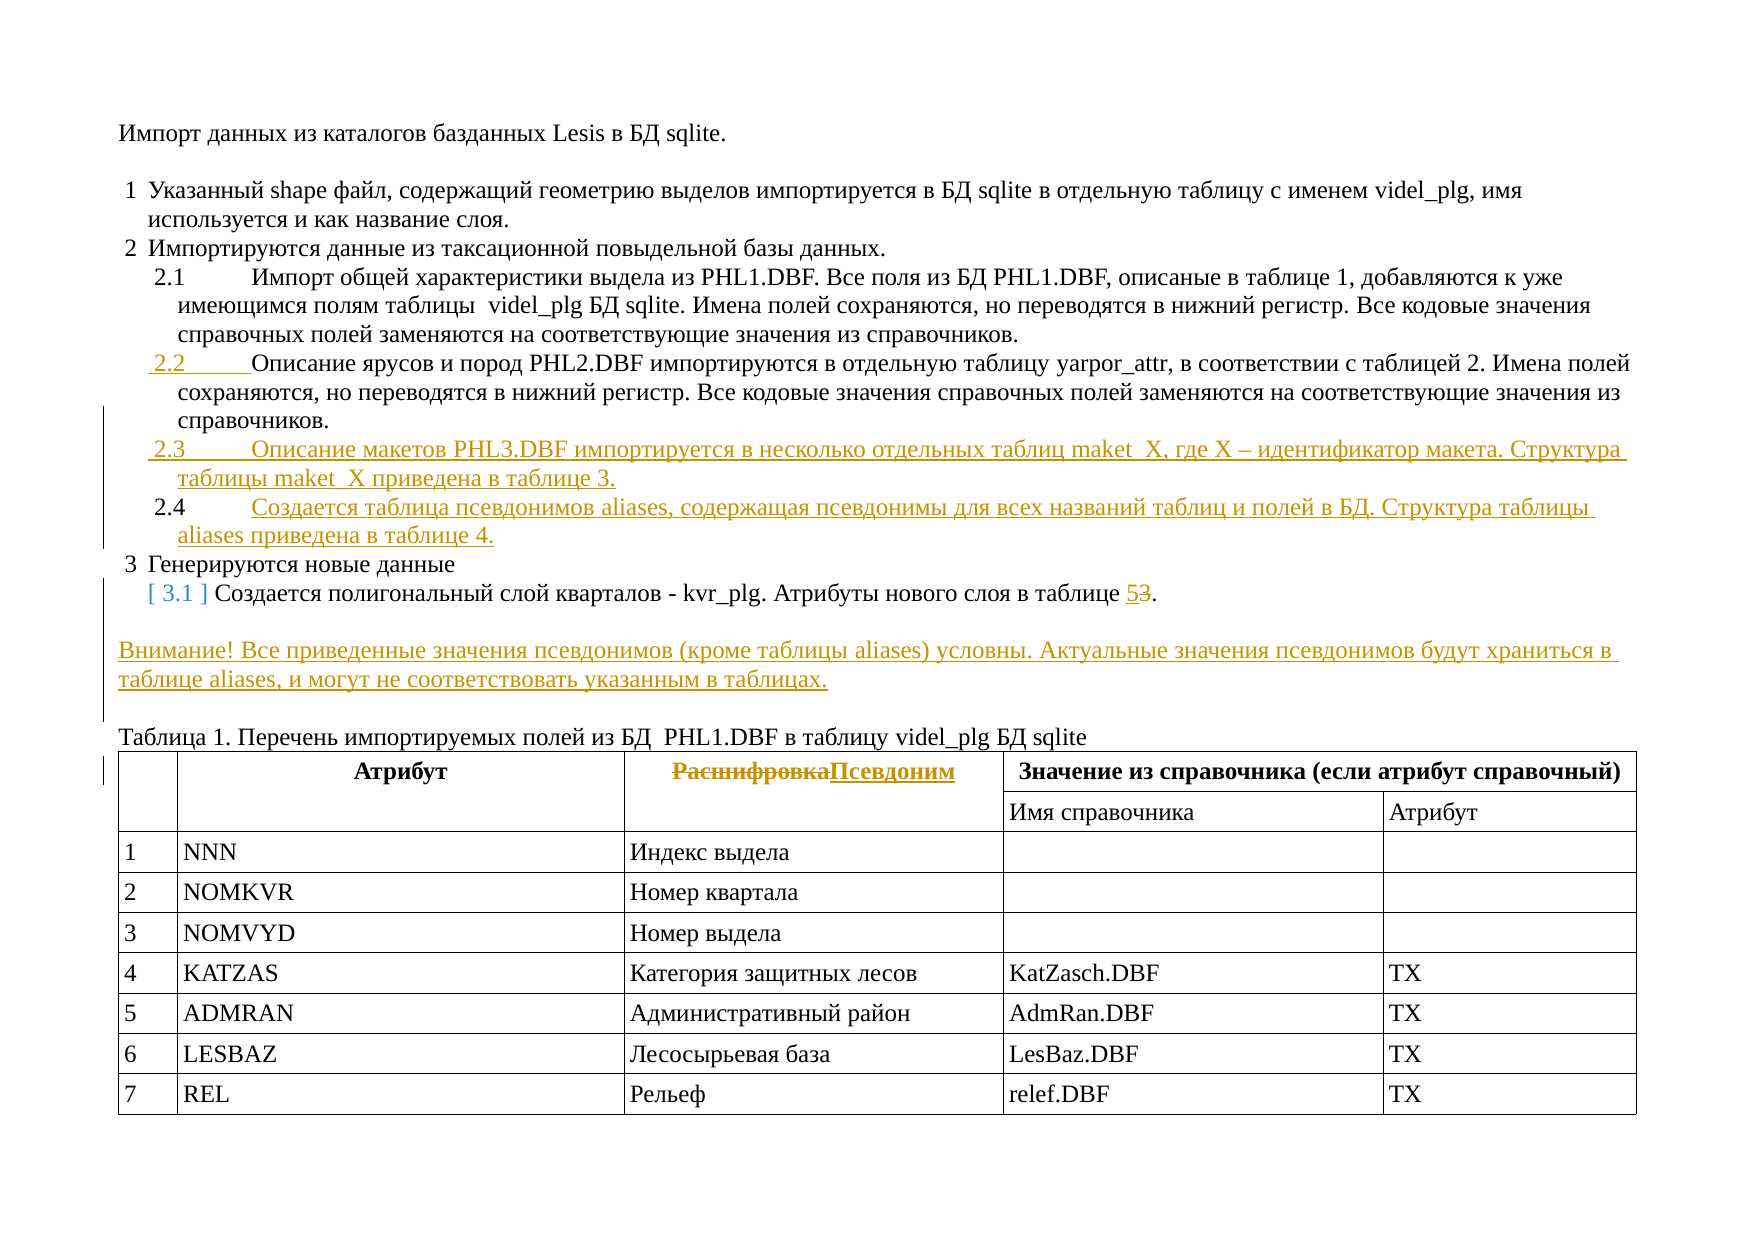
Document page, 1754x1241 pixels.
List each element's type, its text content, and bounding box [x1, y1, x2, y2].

table_cell [1004, 913, 1383, 952]
table_cell Категория защитных лесов [625, 953, 1003, 992]
text Таблица 1. Перечень импортируемых полей из БД PHL1.DBF в таблицу videl_plg БД sqlite [118, 722, 1636, 751]
table_cell Рельеф [625, 1074, 1003, 1113]
table_cell [1384, 832, 1636, 872]
table_cell Административный район [625, 994, 1003, 1033]
table_cell [119, 994, 177, 1033]
table_cell [1004, 832, 1383, 872]
table_cell Индекс выдела [625, 832, 1003, 872]
table_cell AdmRan.DBF [1004, 994, 1383, 1033]
table_cell Имя справочника [1004, 792, 1383, 831]
table_cell relef.DBF [1004, 1074, 1383, 1113]
table_cell LESBAZ [178, 1034, 624, 1073]
table_cell [119, 913, 177, 952]
table_cell Лесосырьевая база [625, 1034, 1003, 1073]
table_cell NOMVYD [178, 913, 624, 952]
table_cell TX [1384, 953, 1636, 992]
list Генерируются новые данные [118, 549, 1636, 578]
table_cell TX [1384, 994, 1636, 1033]
list Импорт общей характеристики выдела из PHL1.DBF. Все поля из БД PHL1.DBF, описаные в таблице 1, добавляются к уже имеющимся полям таблицы videl_plg БД sqlite. Имена полей сохраняются, но переводятся в нижний регистр. Все кодовые значения справочных полей заменяются на соответствующие значения из справочников. [148, 262, 1636, 348]
table_cell TX [1384, 1074, 1636, 1113]
table_cell KATZAS [178, 953, 624, 992]
table_header Псевдоним [625, 752, 1003, 831]
list Создается полигональный слой кварталов - kvr_plg. Атрибуты нового слоя в таблице 5. [148, 578, 1636, 607]
list Создается таблица псевдонимов aliases, содержащая псевдонимы для всех названий таблиц и полей в БД. Структура таблицы aliases приведена в таблице 4. [148, 492, 1636, 549]
table_cell TX [1384, 1034, 1636, 1073]
table_cell [119, 953, 177, 992]
table_cell [119, 832, 177, 872]
table_cell [1384, 913, 1636, 952]
table_cell Атрибут [1384, 792, 1636, 831]
table_header Значение из справочника (если атрибут справочный) [1004, 752, 1636, 791]
table_cell Номер квартала [625, 873, 1003, 912]
table_cell [1384, 873, 1636, 912]
table_cell NNN [178, 832, 624, 872]
list Указанный shape файл, содержащий геометрию выделов импортируется в БД sqlite в отдельную таблицу с именем videl_plg, имя используется и как название слоя. [118, 176, 1636, 233]
list Описание ярусов и пород PHL2.DBF импортируются в отдельную таблицу yarpor_attr, в соответствии с таблицей 2. Имена полей сохраняются, но переводятся в нижний регистр. Все кодовые значения справочных полей заменяются на соответствующие значения из справочников. [148, 348, 1636, 434]
text Внимание! Все приведенные значения псевдонимов (кроме таблицы aliases) условны. Aктуальные значения псевдонимов будут храниться в таблице aliases, и могут не соответствовать указанным в таблицах. [118, 636, 1636, 693]
list Импортируются данные из таксационной повыдельной базы данных. [118, 233, 1636, 262]
table_cell LesBaz.DBF [1004, 1034, 1383, 1073]
table_cell ADMRAN [178, 994, 624, 1033]
table_cell [119, 1034, 177, 1073]
table_cell [119, 1074, 177, 1113]
table_cell NOMKVR [178, 873, 624, 912]
table_cell [119, 873, 177, 912]
table_cell [1004, 873, 1383, 912]
list Описание макетов PHL3.DBF импортируется в несколько отдельных таблиц maket_X, где X – идентификатор макета. Структура таблицы maket_X приведена в таблице 3. [148, 434, 1636, 492]
text Импорт данных из каталогов базданных Lesis в БД sqlite. [118, 118, 1636, 147]
table_cell KatZasch.DBF [1004, 953, 1383, 992]
table_cell REL [178, 1074, 624, 1113]
table_header [119, 752, 177, 831]
table_cell Номер выдела [625, 913, 1003, 952]
table_header Атрибут [178, 752, 624, 831]
